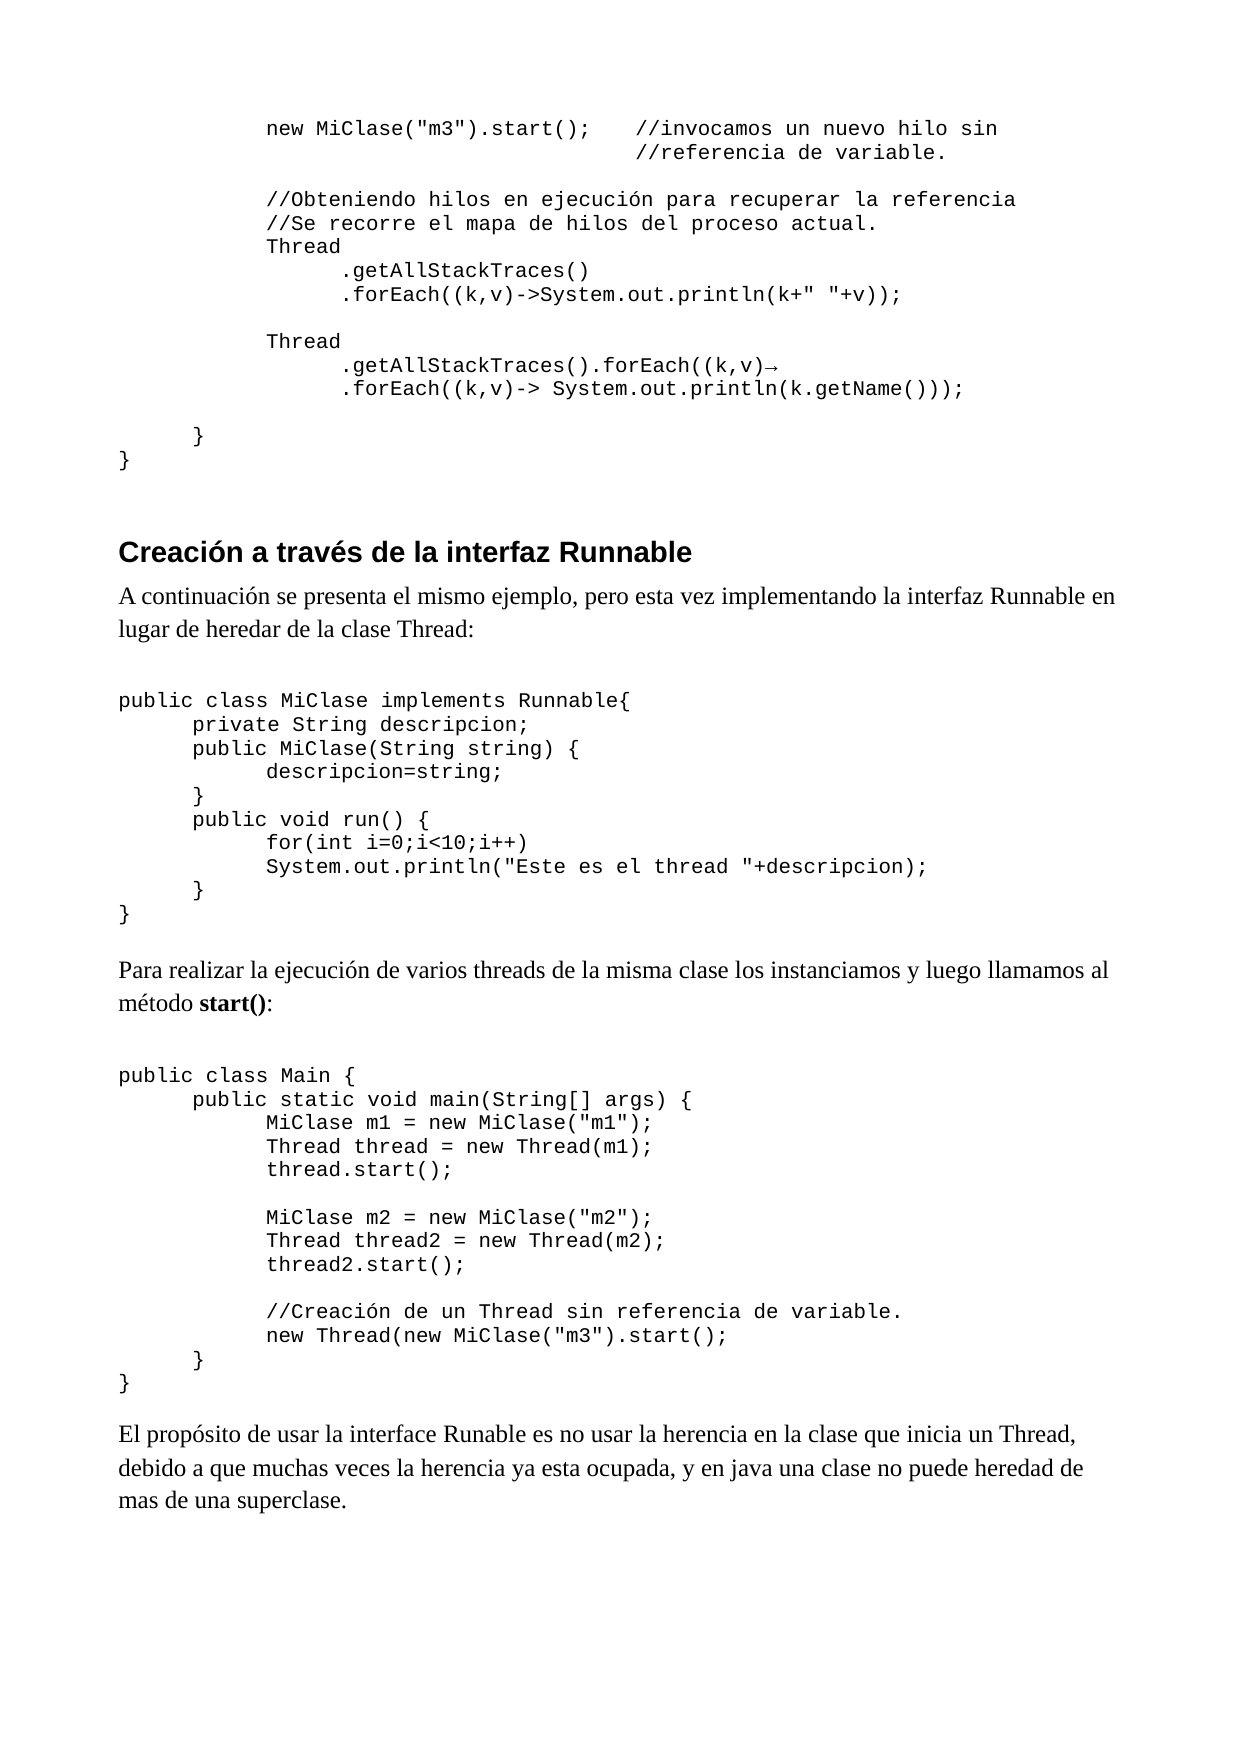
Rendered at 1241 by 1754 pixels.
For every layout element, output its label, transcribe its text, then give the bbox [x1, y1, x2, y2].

text //Se recorre el mapa de hilos del proceso actual. [118, 213, 1122, 236]
text Thread thread2 = new Thread(m2); [118, 1230, 1122, 1254]
text descripcion=string; [118, 761, 1122, 785]
text El propósito de usar la interface Runable es no usar la herencia en la clase que inicia un Thread, debido a que muchas veces la herencia ya esta ocupada, y en java una clase no puede heredad de mas de una superclase. [118, 1419, 1122, 1514]
text thread2.start(); [118, 1254, 1122, 1278]
text .forEach((k,v)->System.out.println(k+" "+v)); [118, 284, 1122, 307]
text } [118, 1372, 1122, 1396]
subtitle Creación a través de la interfaz Runnable [118, 535, 1122, 568]
text public MiClase(String string) { [118, 738, 1122, 761]
text } [118, 426, 1122, 449]
text .forEach((k,v)-> System.out.println(k.getName())); [118, 378, 1122, 402]
text Para realizar la ejecución de varios threads de la misma clase los instanciamos y luego llamamos al método start(): [118, 956, 1122, 1017]
text private String descripcion; [118, 714, 1122, 738]
text Thread thread = new Thread(m1); [118, 1136, 1122, 1159]
text public void run() { [118, 808, 1122, 832]
text new Thread(new MiClase("m3").start(); [118, 1325, 1122, 1349]
text for(int i=0;i<10;i++) [118, 832, 1122, 856]
text public class MiClase implements Runnable{ [118, 690, 1122, 714]
text public static void main(String[] args) { [118, 1088, 1122, 1112]
text } [118, 903, 1122, 927]
text Thread [118, 236, 1122, 260]
text } [118, 785, 1122, 808]
text .getAllStackTraces() [118, 260, 1122, 284]
text } [118, 879, 1122, 903]
text } [118, 1349, 1122, 1372]
text .getAllStackTraces().forEach((k,v)→ [118, 354, 1122, 378]
text MiClase m1 = new MiClase("m1"); [118, 1112, 1122, 1136]
text //Obteniendo hilos en ejecución para recuperar la referencia [118, 189, 1122, 213]
text new MiClase("m3").start(); //invocamos un nuevo hilo sin //referencia de variable. [118, 118, 1122, 165]
text Thread [118, 331, 1122, 354]
text thread.start(); [118, 1159, 1122, 1183]
text //Creación de un Thread sin referencia de variable. [118, 1301, 1122, 1325]
text A continuación se presenta el mismo ejemplo, pero esta vez implementando la interfaz Runnable en lugar de heredar de la clase Thread: [118, 581, 1122, 643]
text System.out.println("Este es el thread "+descripcion); [118, 856, 1122, 879]
text MiClase m2 = new MiClase("m2"); [118, 1207, 1122, 1230]
text public class Main { [118, 1065, 1122, 1088]
text } [118, 449, 1122, 473]
